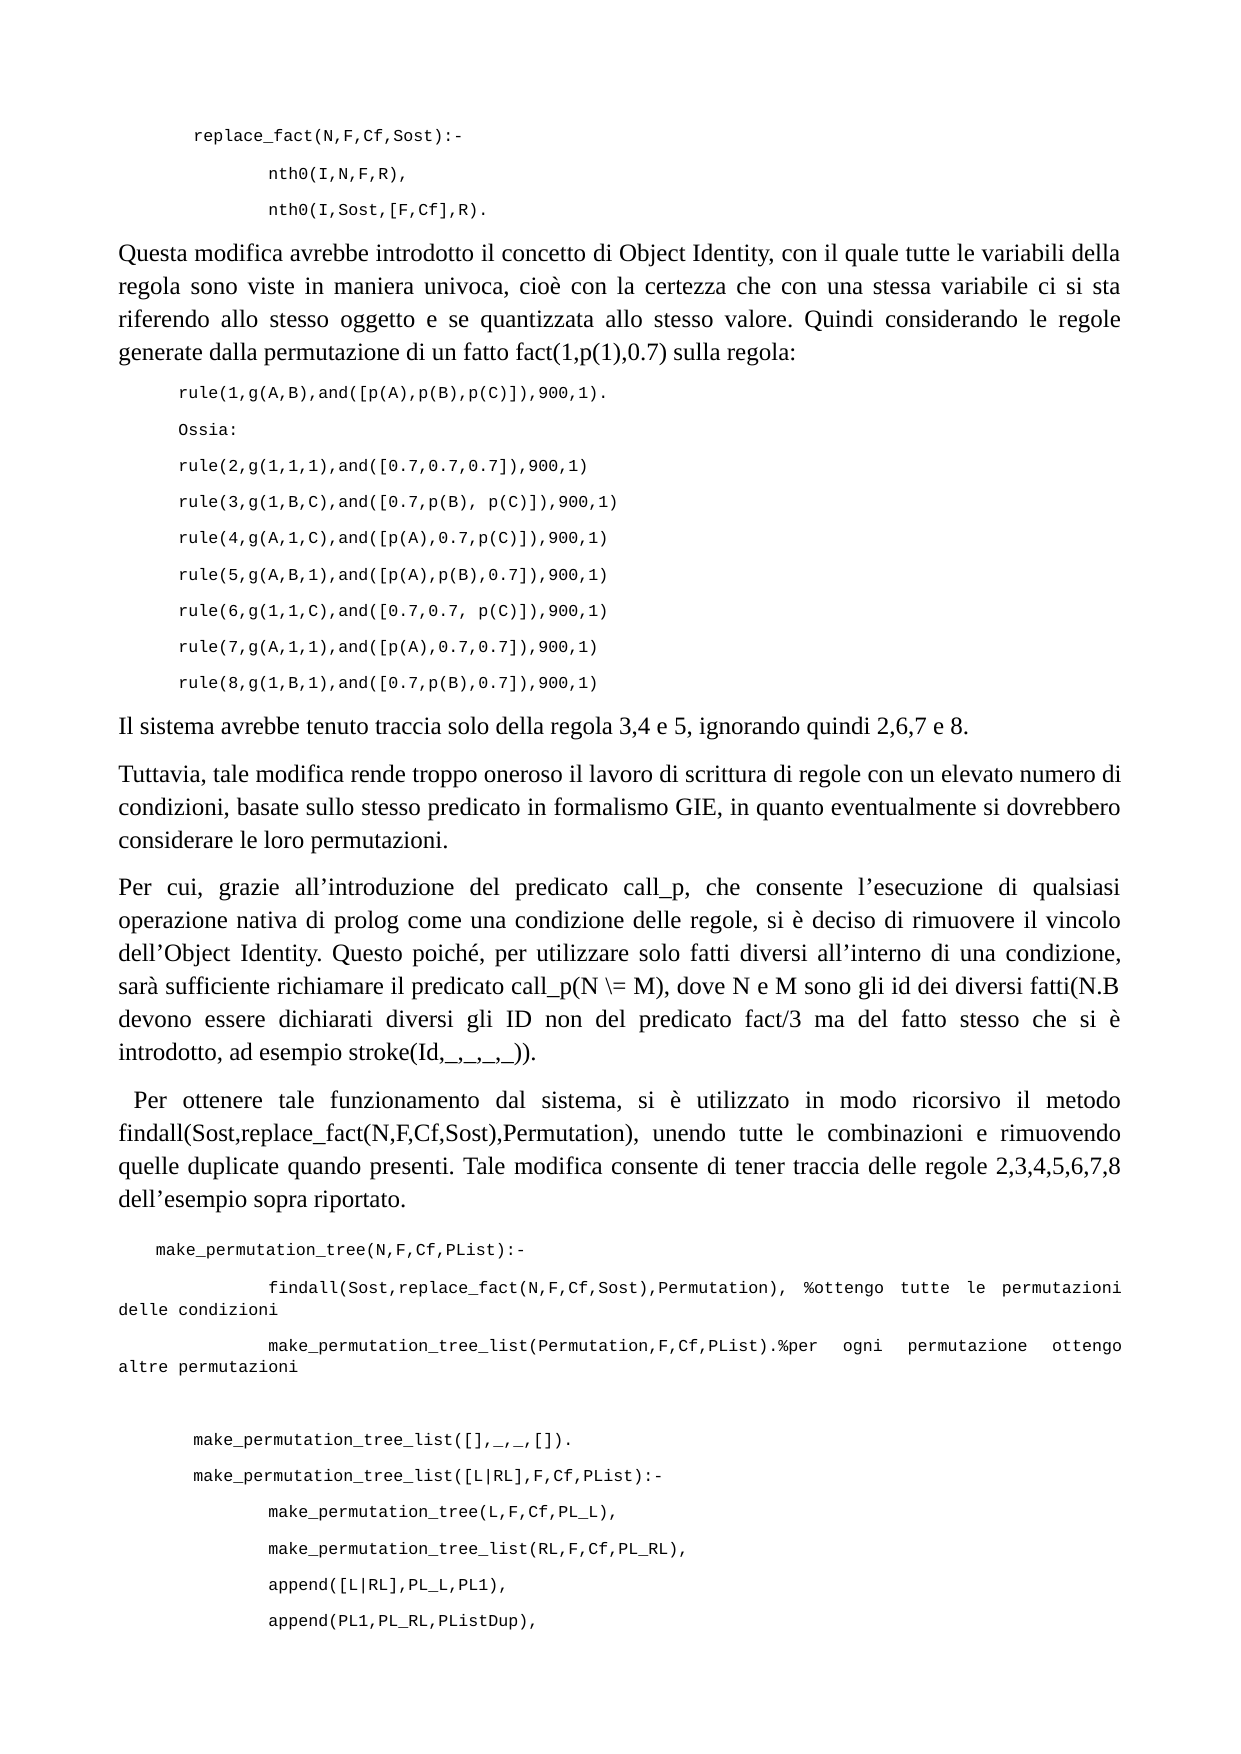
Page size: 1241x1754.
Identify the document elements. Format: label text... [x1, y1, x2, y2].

text Tuttavia, tale modifica rende troppo oneroso il lavoro di scrittura di regole con un elevato numero di condizioni, basate sullo stesso predicato in formalismo GIE, in quanto eventualmente si dovrebbero considerare le loro permutazioni. [118, 759, 1122, 853]
text make_permutation_tree_list(RL,F,Cf,PL_RL), [118, 1540, 1122, 1559]
text rule(6,g(1,1,C),and([0.7,0.7, p(C)]),900,1) [118, 602, 1122, 621]
text replace_fact(N,F,Cf,Sost):- [118, 118, 1122, 147]
text append([L|RL],PL_L,PL1), [118, 1576, 1122, 1595]
text make_permutation_tree_list([L|RL],F,Cf,PList):- [118, 1468, 1122, 1487]
text Il sistema avrebbe tenuto traccia solo della regola 3,4 e 5, ignorando quindi 2,6,7 e 8. [118, 711, 1122, 740]
text append(PL1,PL_RL,PListDup), [118, 1613, 1122, 1632]
text Ossia: [118, 421, 1122, 440]
text make_permutation_tree(L,F,Cf,PL_L), [118, 1504, 1122, 1523]
text rule(2,g(1,1,1),and([0.7,0.7,0.7]),900,1) [118, 457, 1122, 476]
text Questa modifica avrebbe introdotto il concetto di Object Identity, con il quale tutte le variabili della regola sono viste in maniera univoca, cioè con la certezza che con una stessa variabile ci si sta riferendo allo stesso oggetto e se quantizzata allo stesso valore. Quindi considerando le regole generate dalla permutazione di un fatto fact(1,p(1),0.7) sulla regola: [118, 238, 1122, 366]
text rule(4,g(A,1,C),and([p(A),0.7,p(C)]),900,1) [118, 530, 1122, 549]
text Per ottenere tale funzionamento dal sistema, si è utilizzato in modo ricorsivo il metodo findall(Sost,replace_fact(N,F,Cf,Sost),Permutation), unendo tutte le combinazioni e rimuovendo quelle duplicate quando presenti. Tale modifica consente di tener traccia delle regole 2,3,4,5,6,7,8 dell’esempio sopra riportato. [118, 1085, 1122, 1213]
text nth0(I,N,F,R), [118, 166, 1122, 184]
text rule(5,g(A,B,1),and([p(A),p(B),0.7]),900,1) [118, 566, 1122, 585]
text findall(Sost,replace_fact(N,F,Cf,Sost),Permutation), %ottengo tutte le permutazioni delle condizioni [118, 1279, 1122, 1320]
text rule(3,g(1,B,C),and([0.7,p(B), p(C)]),900,1) [118, 494, 1122, 512]
text make_permutation_tree(N,F,Cf,PList):- [118, 1232, 1122, 1261]
text nth0(I,Sost,[F,Cf],R). [118, 202, 1122, 221]
text make_permutation_tree_list(Permutation,F,Cf,PList).%per ogni permutazione ottengo altre permutazioni [118, 1337, 1122, 1378]
text rule(7,g(A,1,1),and([p(A),0.7,0.7]),900,1) [118, 639, 1122, 657]
text Per cui, grazie all’introduzione del predicato call_p, che consente l’esecuzione di qualsiasi operazione nativa di prolog come una condizione delle regole, si è deciso di rimuovere il vincolo dell’Object Identity. Questo poiché, per utilizzare solo fatti diversi all’interno di una condizione, sarà sufficiente richiamare il predicato call_p(N \= M), dove N e M sono gli id dei diversi fatti(N.B devono essere dichiarati diversi gli ID non del predicato fact/3 ma del fatto stesso che si è introdotto, ad esempio stroke(Id,_,_,_,_)). [118, 872, 1122, 1066]
text rule(1,g(A,B),and([p(A),p(B),p(C)]),900,1). [118, 385, 1122, 404]
text rule(8,g(1,B,1),and([0.7,p(B),0.7]),900,1) [118, 675, 1122, 694]
text make_permutation_tree_list([],_,_,[]). [118, 1431, 1122, 1450]
